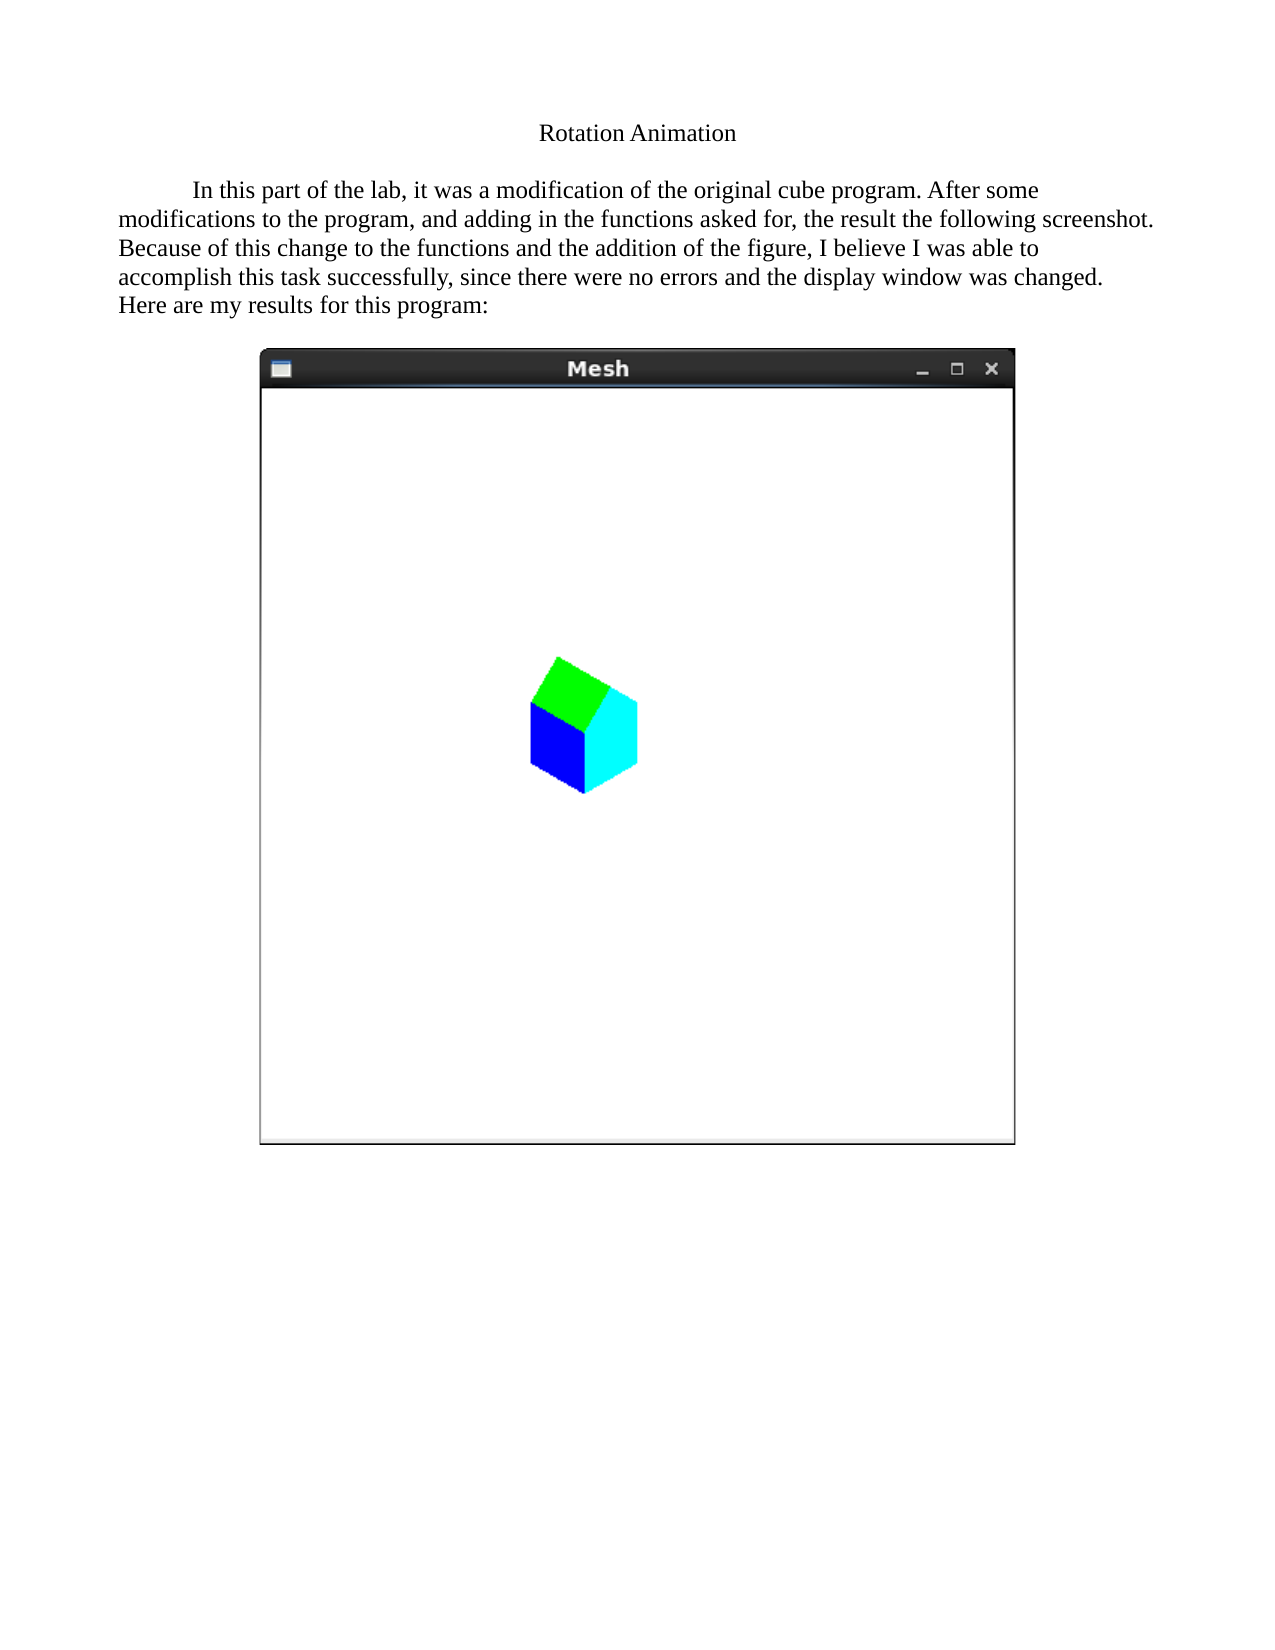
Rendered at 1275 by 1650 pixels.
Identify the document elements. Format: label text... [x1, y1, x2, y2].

text Rotation Animation [118, 118, 1157, 147]
text In this part of the lab, it was a modification of the original cube program. After some modifications to the program, and adding in the functions asked for, the result the following screenshot. Because of this change to the functions and the addition of the figure, I believe I was able to accomplish this task successfully, since there were no errors and the display window was changed. Here are my results for this program: [118, 176, 1157, 319]
picture [259, 348, 1016, 1145]
